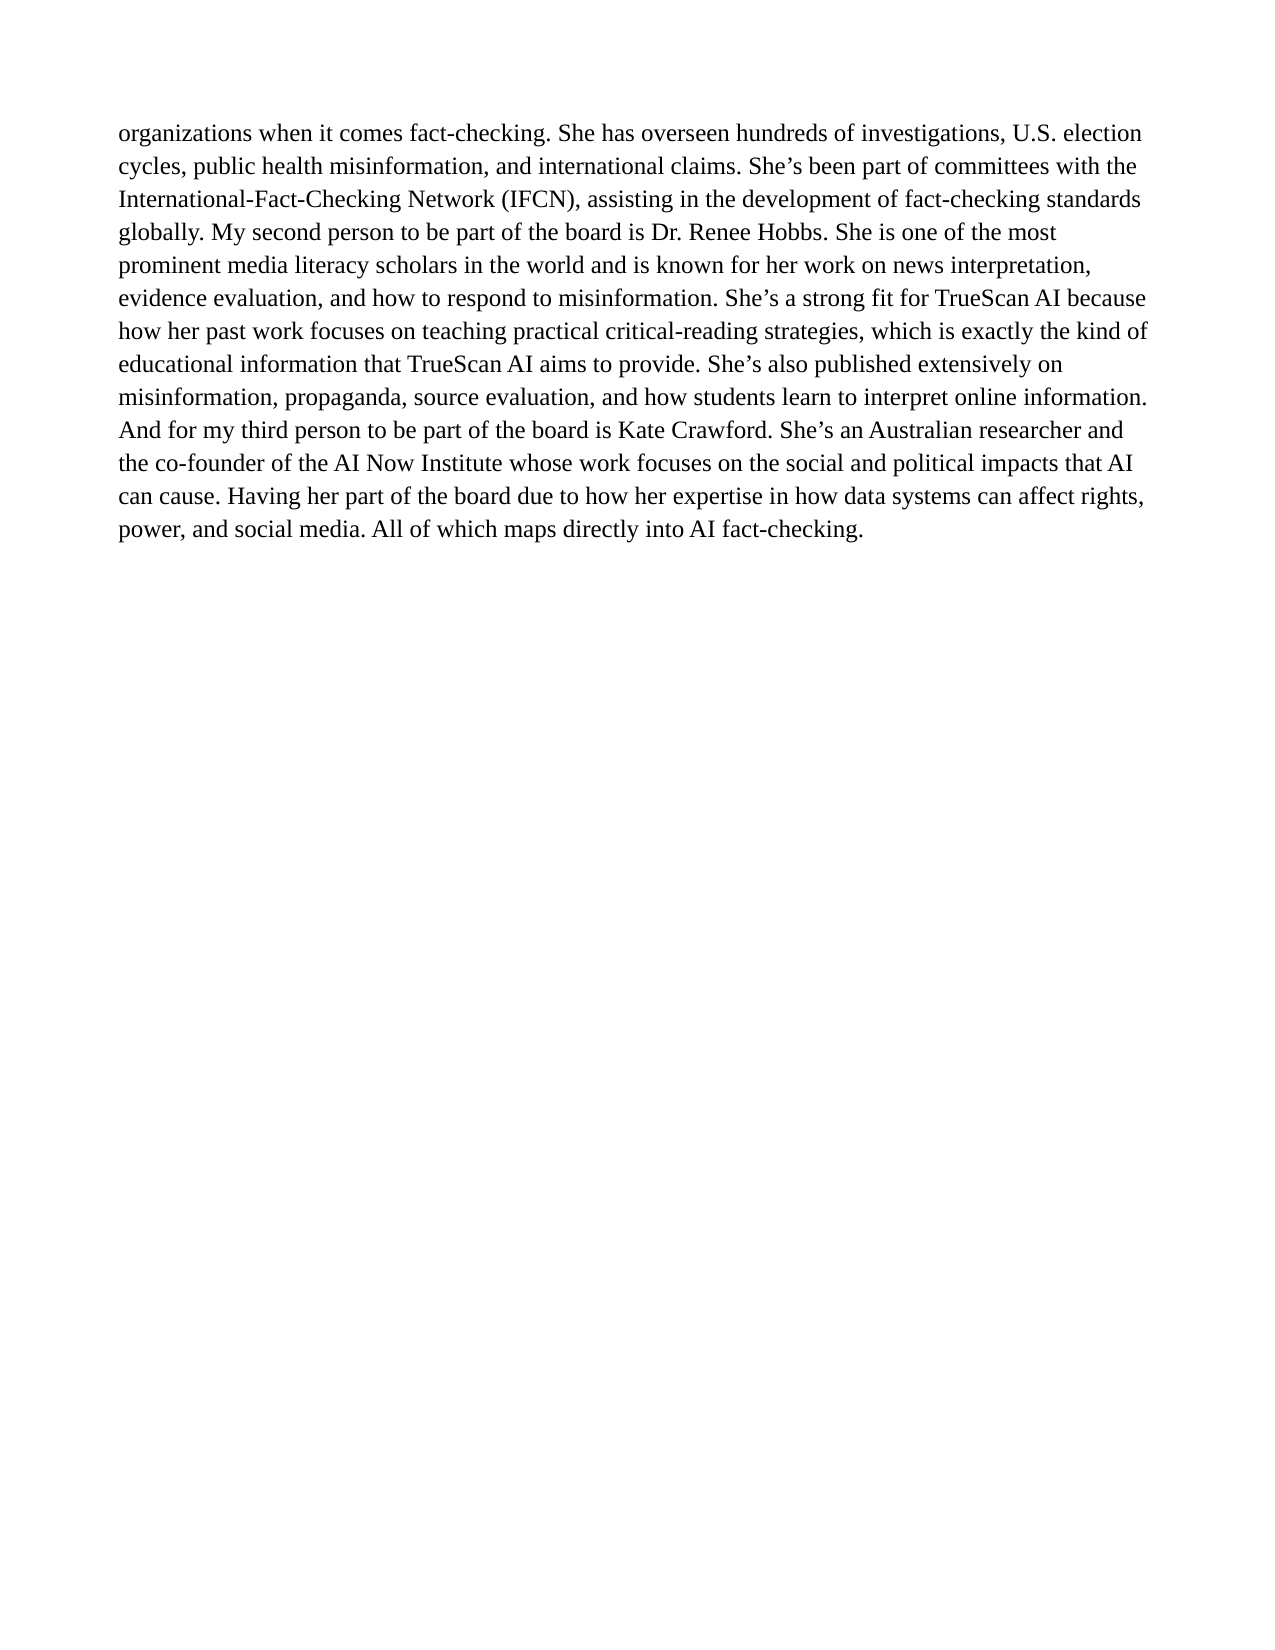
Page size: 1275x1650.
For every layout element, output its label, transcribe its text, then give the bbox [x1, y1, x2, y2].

text organizations when it comes fact-checking. She has overseen hundreds of investigations, U.S. election cycles, public health misinformation, and international claims. She’s been part of committees with the International-Fact-Checking Network (IFCN), assisting in the development of fact-checking standards globally. My second person to be part of the board is Dr. Renee Hobbs. She is one of the most prominent media literacy scholars in the world and is known for her work on news interpretation, evidence evaluation, and how to respond to misinformation. She’s a strong fit for TrueScan AI because how her past work focuses on teaching practical critical-reading strategies, which is exactly the kind of educational information that TrueScan AI aims to provide. She’s also published extensively on misinformation, propaganda, source evaluation, and how students learn to interpret online information. And for my third person to be part of the board is Kate Crawford. She’s an Australian researcher and the co-founder of the AI Now Institute whose work focuses on the social and political impacts that AI can cause. Having her part of the board due to how her expertise in how data systems can affect rights, power, and social media. All of which maps directly into AI fact-checking. [118, 118, 1157, 543]
